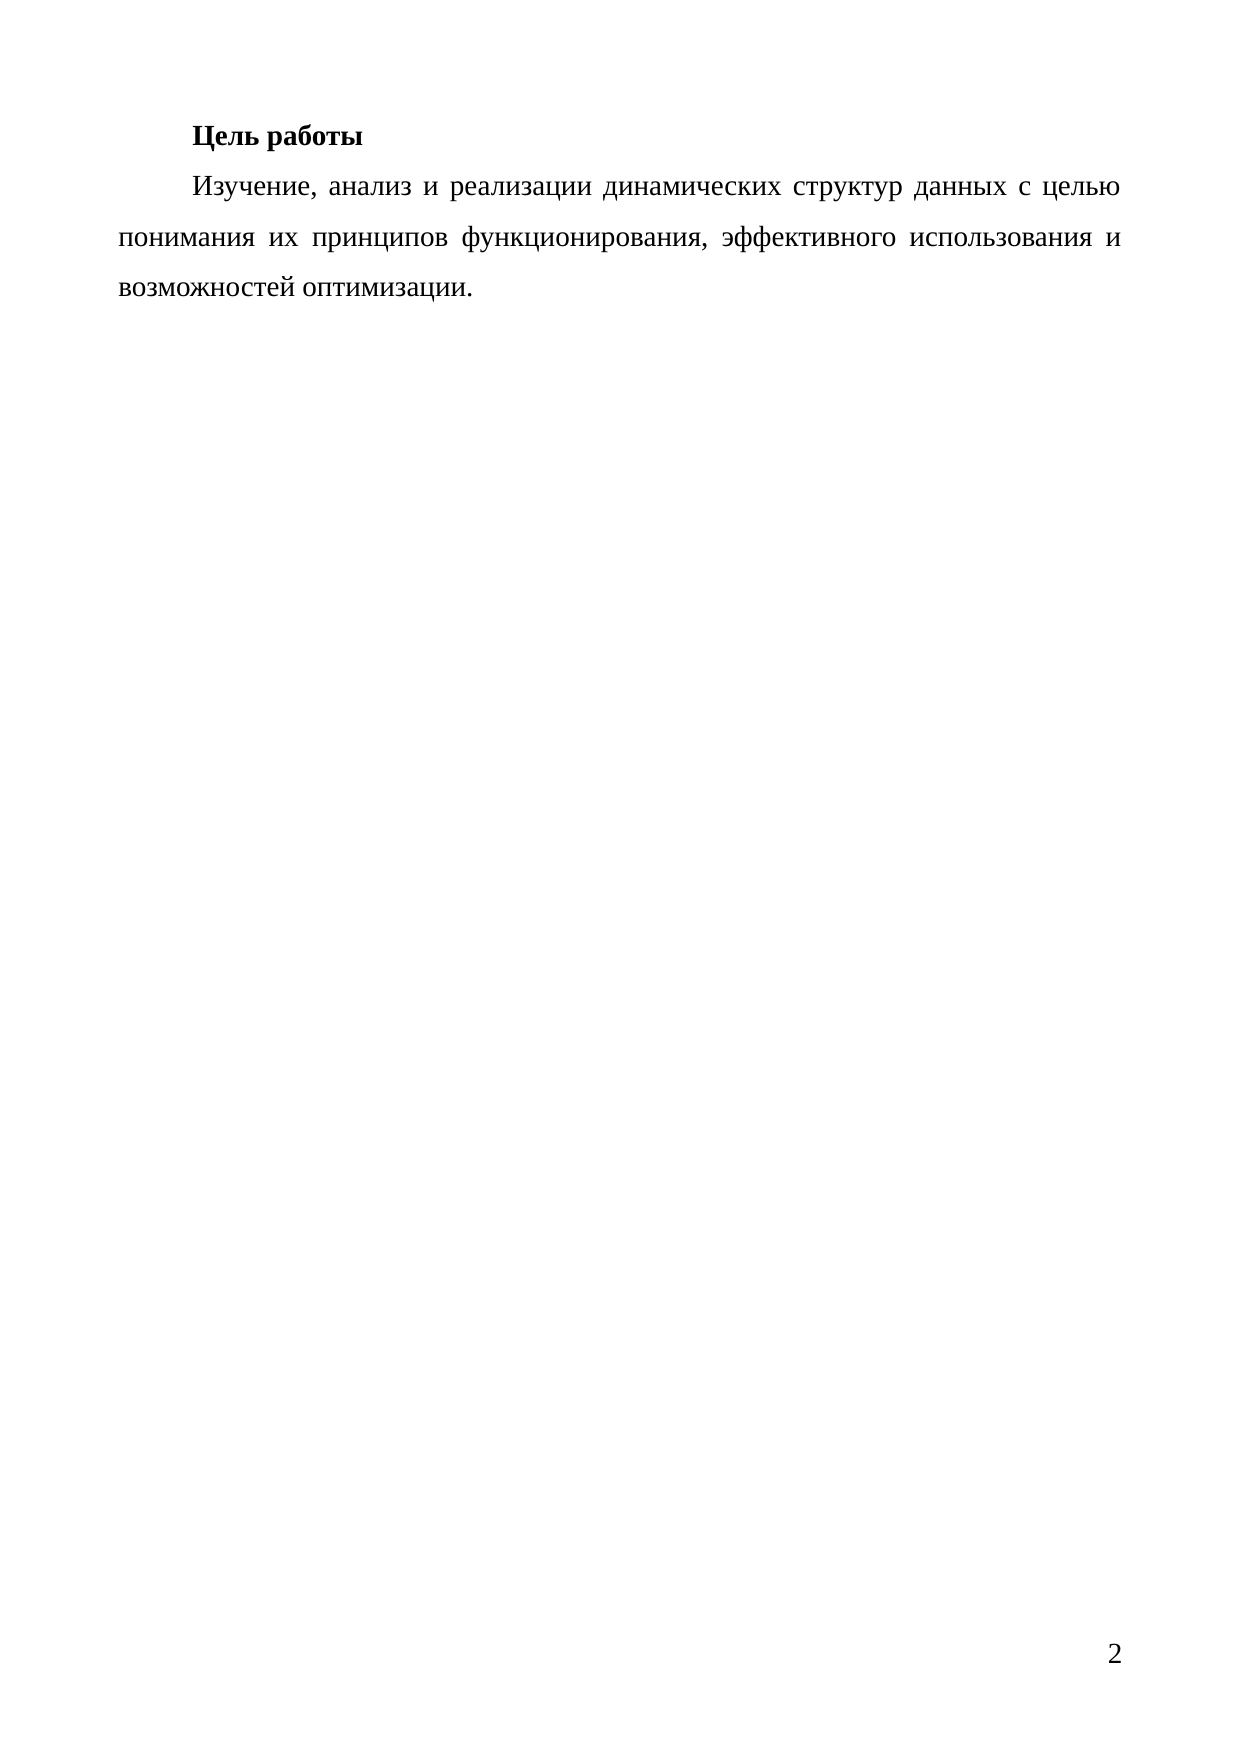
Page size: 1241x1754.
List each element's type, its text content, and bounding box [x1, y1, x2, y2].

subtitle Цель работы [118, 118, 1122, 152]
text Изучение, анализ и реализации динамических структур данных с целью понимания их принципов функционирования, эффективного использования и возможностей оптимизации. [118, 168, 1122, 303]
